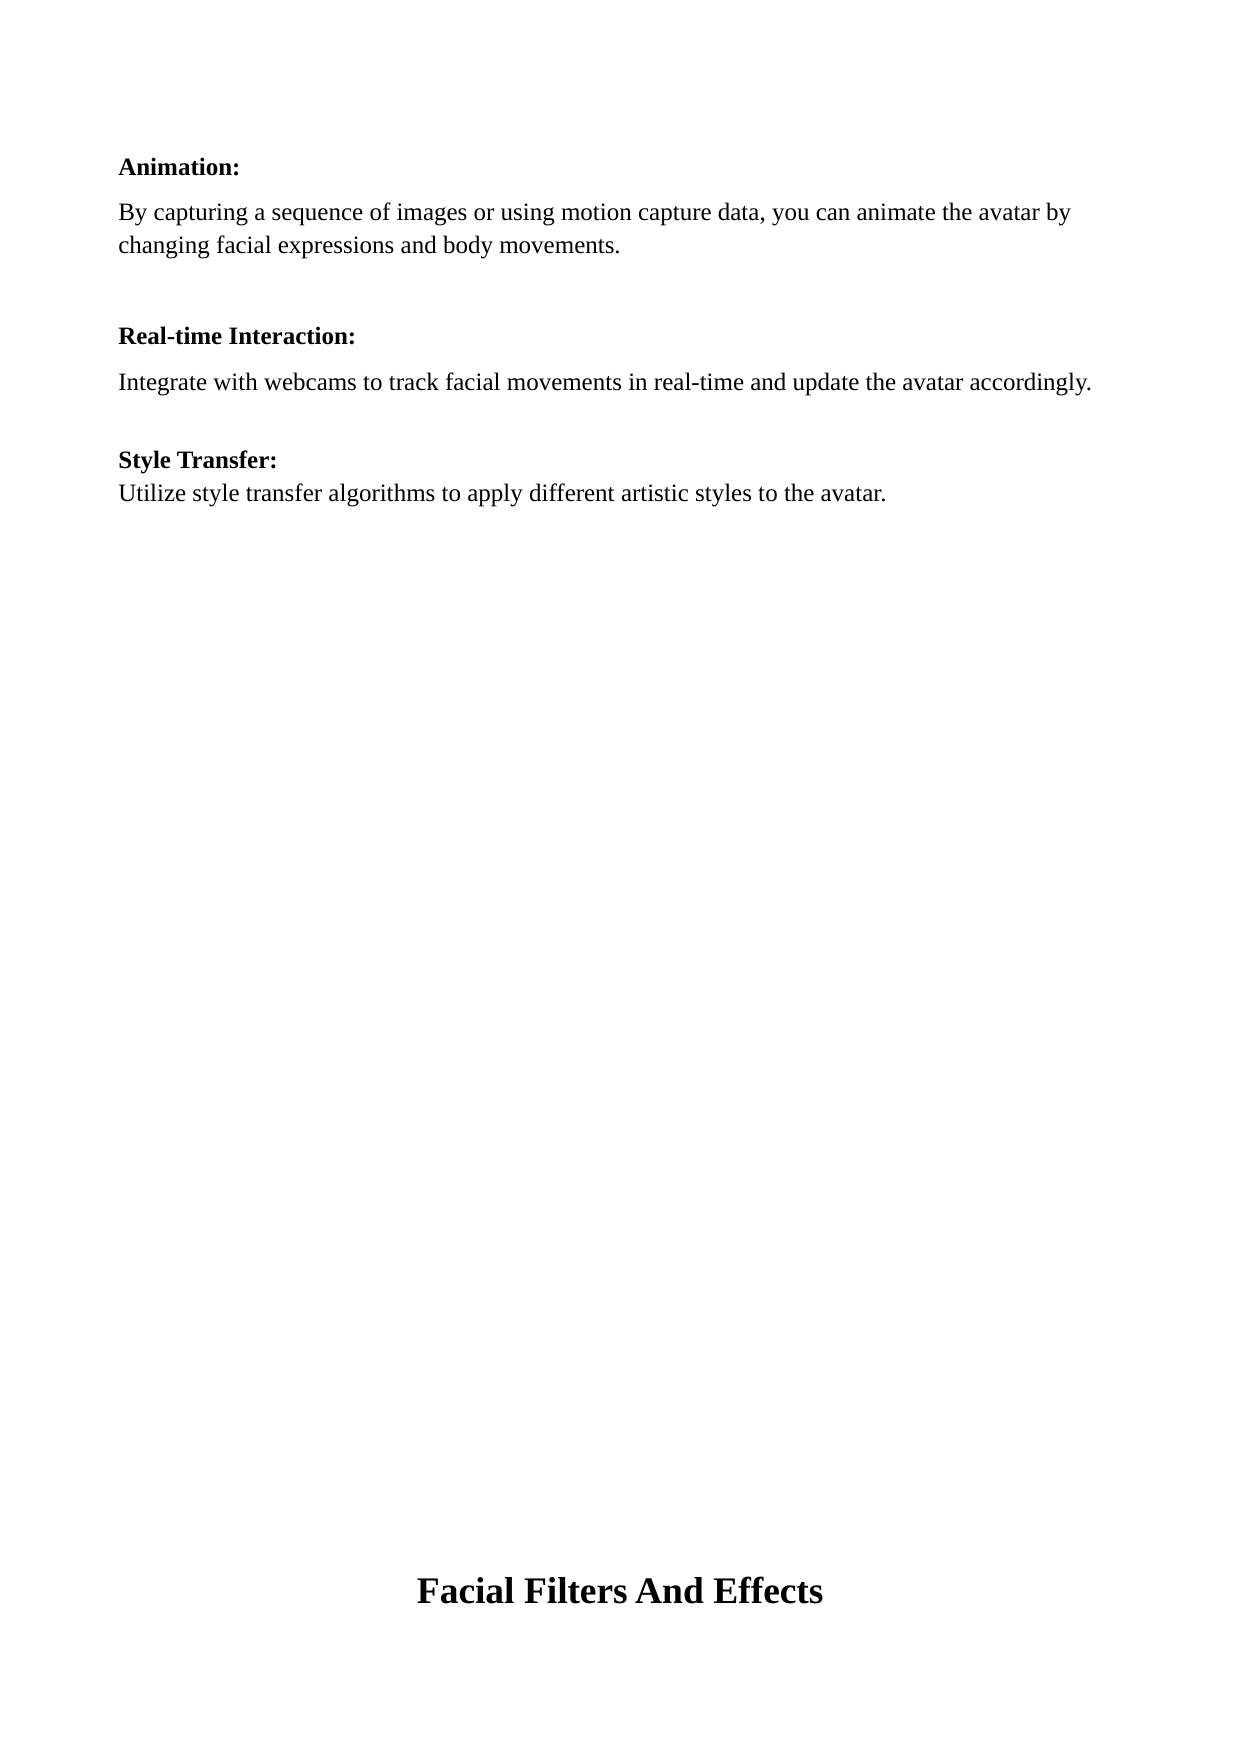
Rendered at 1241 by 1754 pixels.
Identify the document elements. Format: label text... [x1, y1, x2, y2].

list Animation: [118, 152, 1122, 180]
list Integrate with webcams to track facial movements in real-time and update the avatar accordingly. [118, 367, 1122, 396]
list Real-time Interaction: [118, 321, 1122, 350]
list Utilize style transfer algorithms to apply different artistic styles to the avatar. [118, 478, 1122, 507]
list By capturing a sequence of images or using motion capture data, you can animate the avatar by changing facial expressions and body movements. [118, 197, 1122, 259]
list Style Transfer: [118, 445, 1122, 474]
text Facial Filters And Effects [118, 1568, 1122, 1611]
